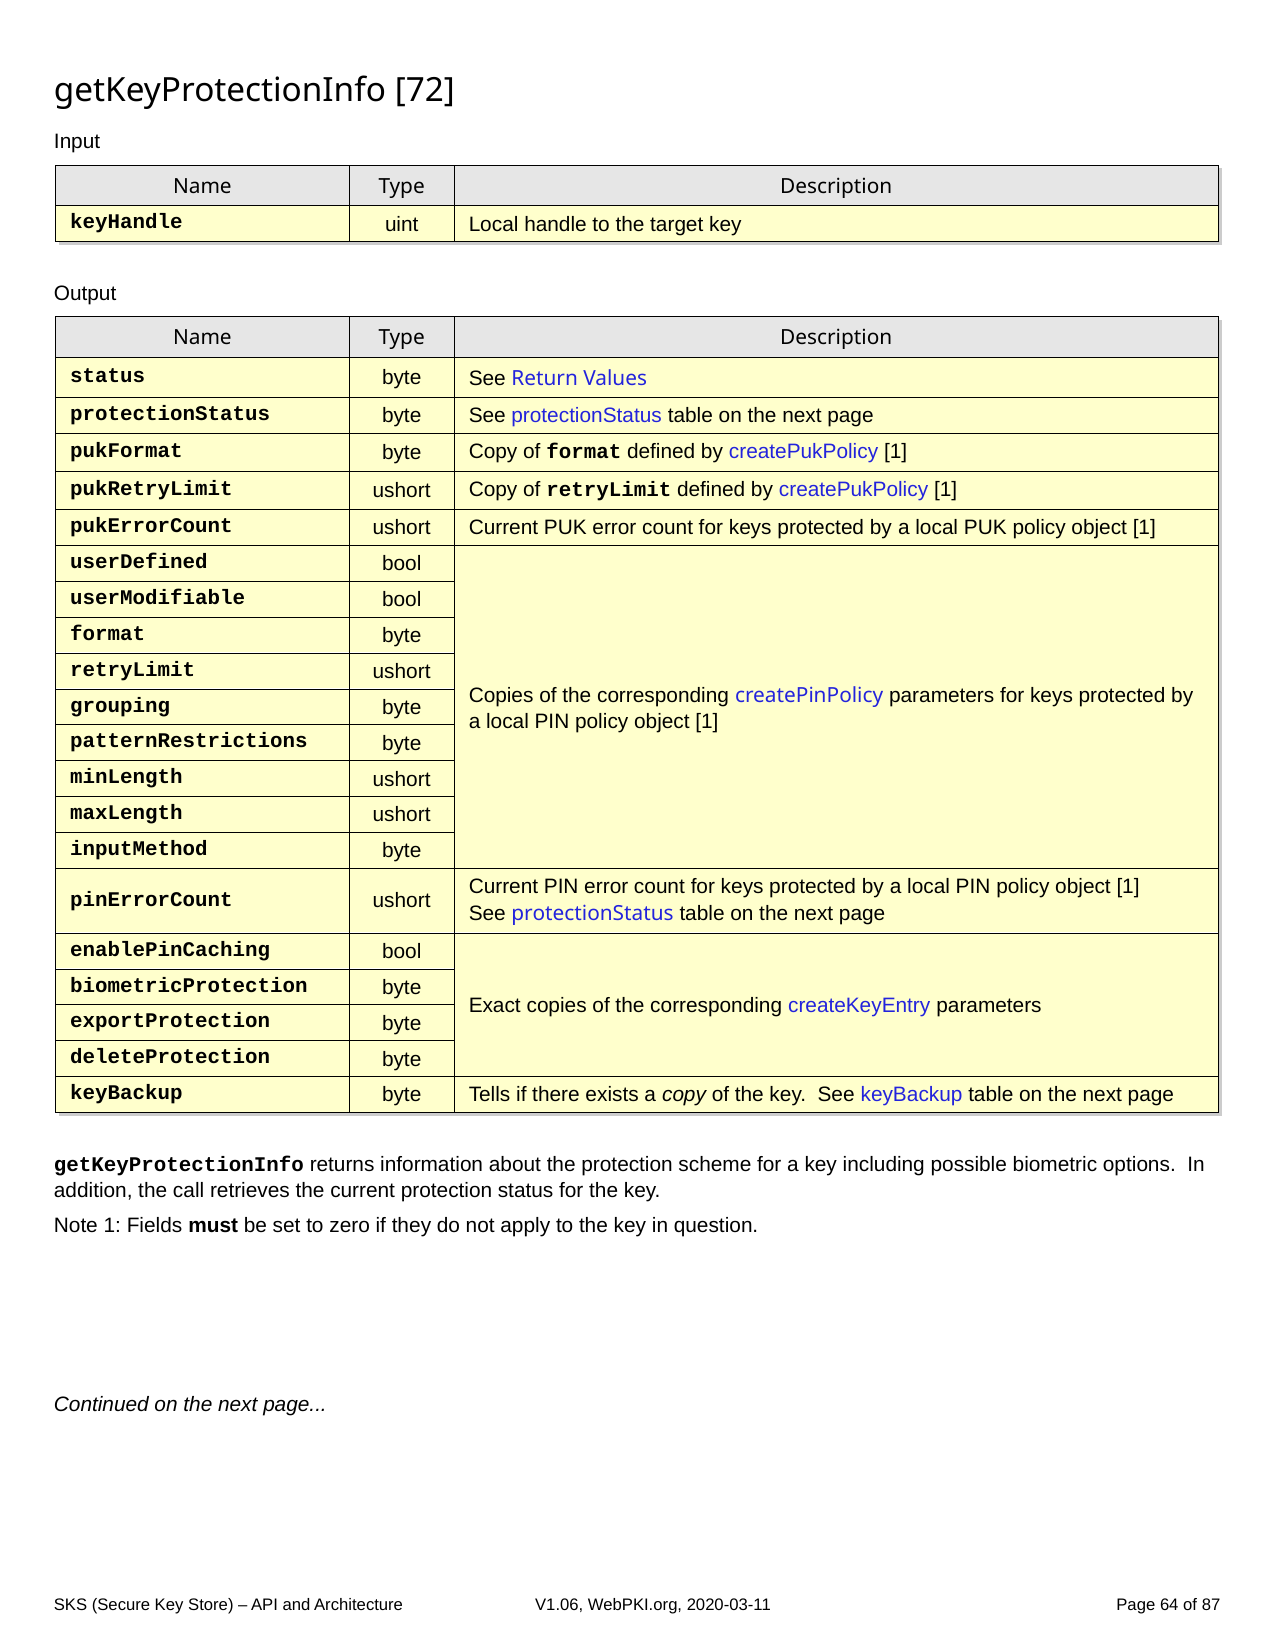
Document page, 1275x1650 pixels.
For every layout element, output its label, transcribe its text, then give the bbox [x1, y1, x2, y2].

table_cell See Return Values [455, 358, 1218, 397]
table_cell pukFormat [56, 434, 349, 471]
table_cell byte [350, 434, 454, 471]
table_cell byte [350, 1005, 454, 1040]
table_cell bool [350, 934, 454, 968]
table_cell byte [350, 1077, 454, 1112]
table_cell userModifiable [56, 582, 349, 617]
table_cell Current PIN error count for keys protected by a local PIN policy object [1] See protectionStatus table on the next page [455, 869, 1218, 932]
table_header Description [455, 166, 1218, 205]
table_cell ushort [350, 761, 454, 796]
table_cell ushort [350, 510, 454, 545]
text Output [54, 281, 1221, 304]
table_cell enablePinCaching [56, 934, 349, 968]
table_cell See protectionStatus table on the next page [455, 398, 1218, 433]
table_cell pinErrorCount [56, 869, 349, 932]
table_cell Current PUK error count for keys protected by a local PUK policy object [1] [455, 510, 1218, 545]
table_cell ushort [350, 797, 454, 832]
table_cell keyHandle [56, 206, 349, 241]
table_cell Copies of the corresponding createPinPolicy parameters for keys protected by a local PIN policy object [1] [455, 546, 1218, 581]
table_cell Copy of format defined by createPukPolicy [1] [455, 434, 1218, 471]
table_cell inputMethod [56, 833, 349, 868]
table_cell status [56, 358, 349, 397]
table_cell Exact copies of the corresponding createKeyEntry parameters [455, 934, 1218, 969]
table_cell userDefined [56, 546, 349, 581]
table_cell maxLength [56, 797, 349, 832]
table_cell byte [350, 690, 454, 724]
table_cell deleteProtection [56, 1041, 349, 1076]
table_cell retryLimit [56, 654, 349, 688]
table_cell minLength [56, 761, 349, 796]
table_cell pukRetryLimit [56, 472, 349, 509]
table_header Name [56, 166, 349, 205]
text getKeyProtectionInfo returns information about the protection scheme for a key including possible biometric options. In addition, the call retrieves the current protection status for the key. [54, 1152, 1221, 1201]
table_cell Local handle to the target key [455, 206, 1218, 241]
table_cell ushort [350, 472, 454, 509]
table_cell protectionStatus [56, 398, 349, 433]
table_cell keyBackup [56, 1077, 349, 1112]
table_cell Copy of retryLimit defined by createPukPolicy [1] [455, 472, 1218, 509]
table_cell byte [350, 725, 454, 760]
table_cell exportProtection [56, 1005, 349, 1040]
table_cell patternRestrictions [56, 725, 349, 760]
table_cell ushort [350, 654, 454, 688]
text Continued on the next page... [54, 1392, 1221, 1416]
table_cell byte [350, 618, 454, 652]
table_header Description [455, 317, 1218, 357]
text Input [54, 129, 1221, 153]
table_cell format [56, 618, 349, 652]
table_cell uint [350, 206, 454, 241]
table_cell pukErrorCount [56, 510, 349, 545]
table_header Name [56, 317, 349, 357]
text Note 1: Fields must be set to zero if they do not apply to the key in question. [54, 1213, 1221, 1237]
subtitle getKeyProtectionInfo [72] [54, 66, 1221, 111]
table_cell bool [350, 546, 454, 581]
table_cell grouping [56, 690, 349, 724]
table_cell byte [350, 970, 454, 1004]
table_cell byte [350, 398, 454, 433]
table_header Type [350, 317, 454, 357]
table_cell byte [350, 833, 454, 868]
table_cell Tells if there exists a copy of the key. See keyBackup table on the next page [455, 1077, 1218, 1112]
table_cell bool [350, 582, 454, 617]
table_cell byte [350, 358, 454, 397]
table_cell biometricProtection [56, 970, 349, 1004]
table_cell ushort [350, 869, 454, 932]
table_header Type [350, 166, 454, 205]
table_cell byte [350, 1041, 454, 1076]
